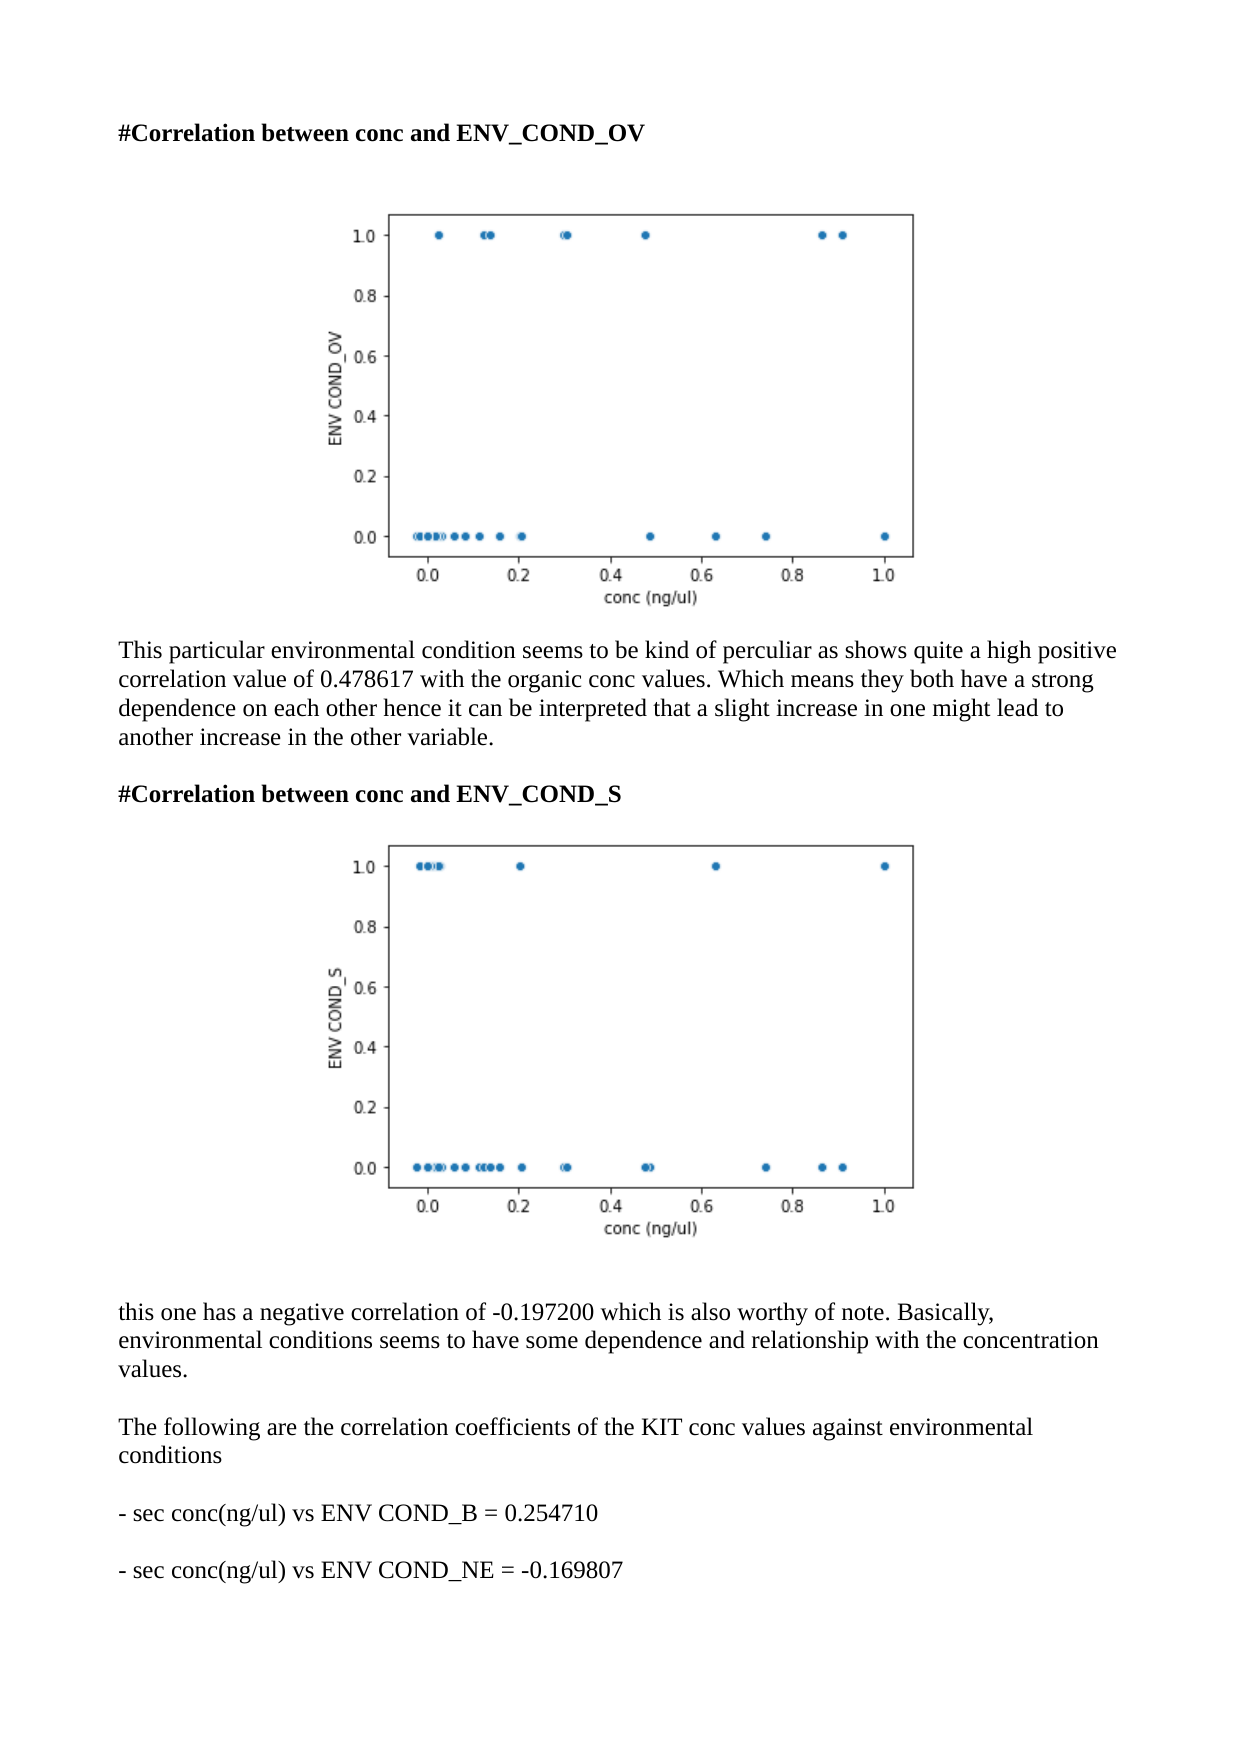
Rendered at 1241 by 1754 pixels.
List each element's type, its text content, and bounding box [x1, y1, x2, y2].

text #Correlation between conc and ENV_COND_S [118, 779, 1122, 808]
text - sec conc(ng/ul) vs ENV COND_NE = -0.169807 [118, 1556, 1122, 1584]
text This particular environmental condition seems to be kind of perculiar as shows quite a high positive correlation value of 0.478617 with the organic conc values. Which means they both have a strong dependence on each other hence it can be interpreted that a slight increase in one might lead to another increase in the other variable. [118, 636, 1122, 751]
text #Correlation between conc and ENV_COND_OV [118, 118, 1122, 147]
text this one has a negative correlation of -0.197200 which is also worthy of note. Basically, environmental conditions seems to have some dependence and relationship with the concentration values. [118, 1297, 1122, 1383]
text - sec conc(ng/ul) vs ENV COND_B = 0.254710 [118, 1498, 1122, 1527]
picture [318, 206, 922, 616]
text The following are the correlation coefficients of the KIT conc values against environmental conditions [118, 1412, 1122, 1469]
picture [318, 837, 922, 1247]
